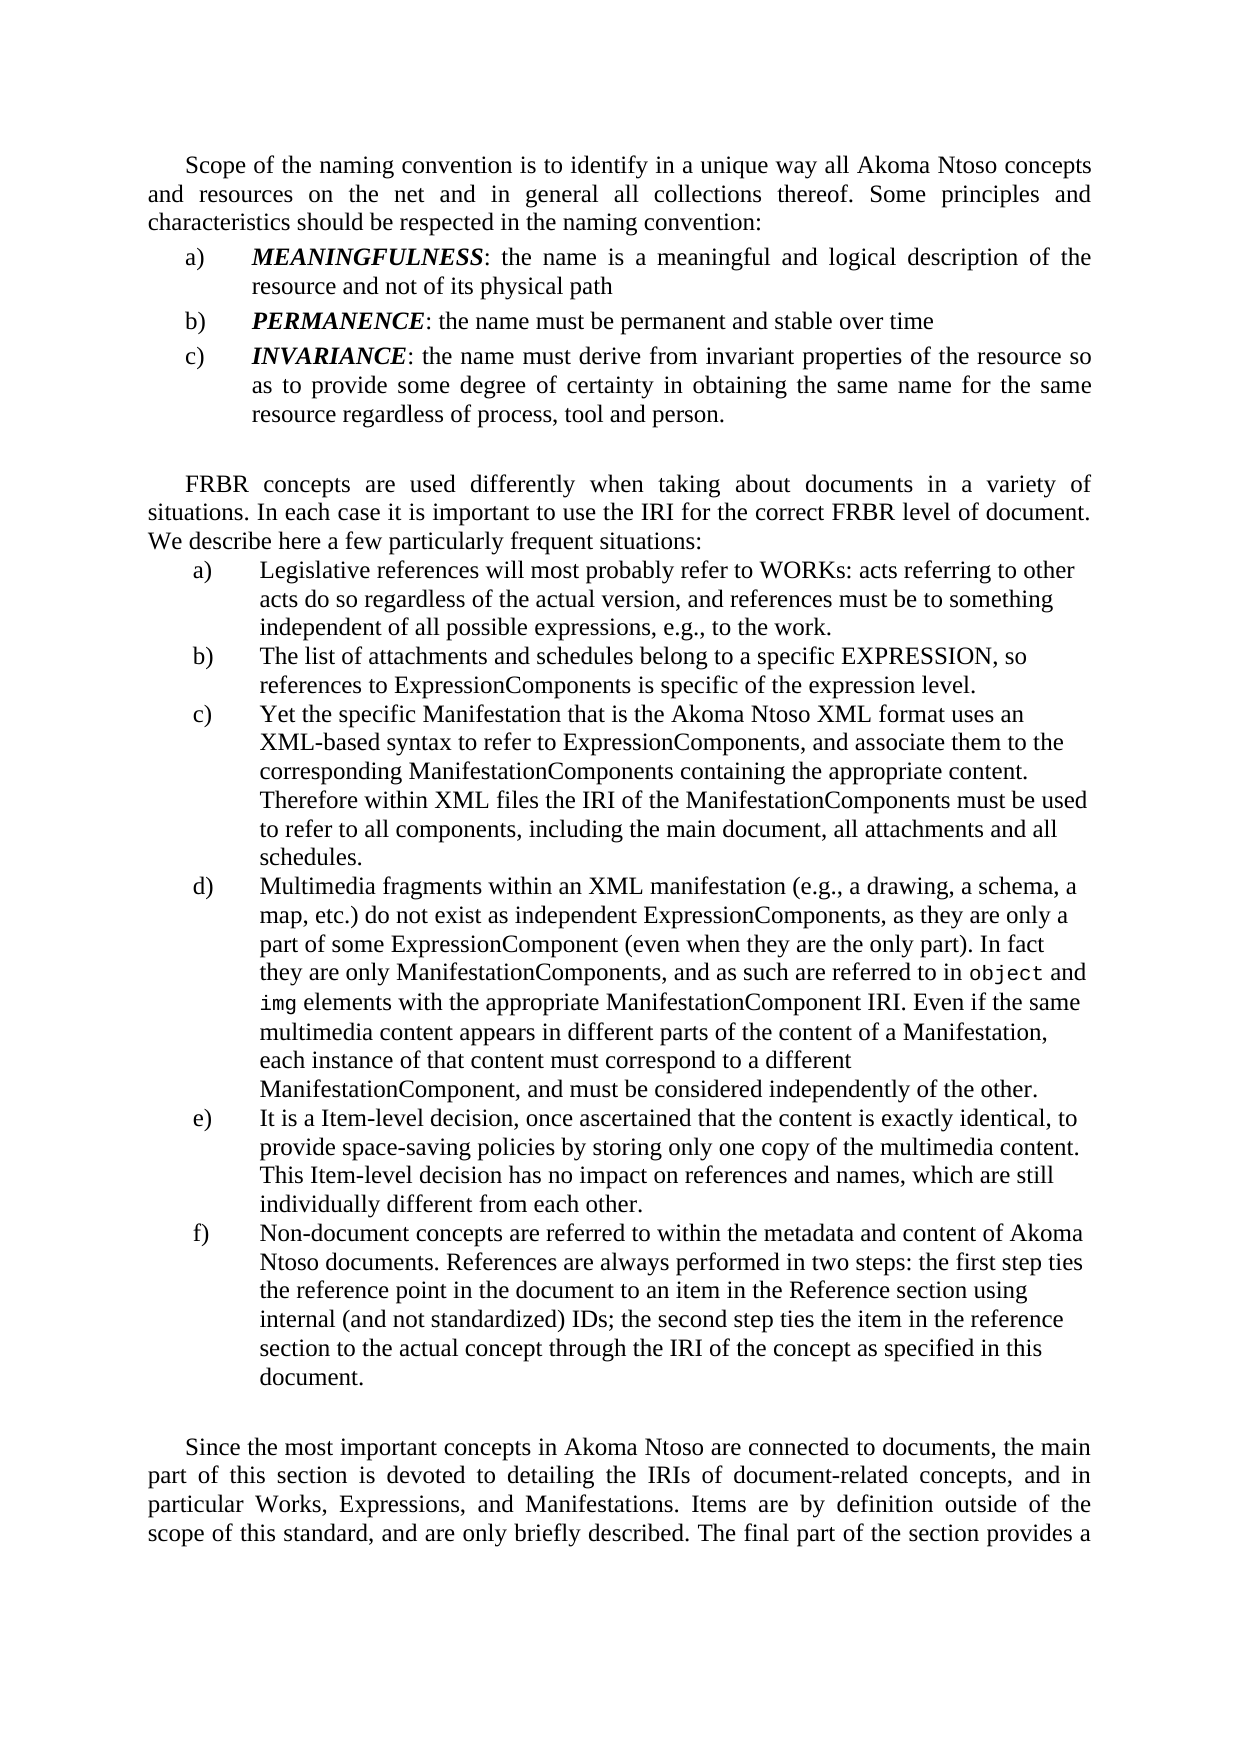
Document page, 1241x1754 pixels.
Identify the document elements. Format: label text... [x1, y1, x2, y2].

text FRBR concepts are used differently when taking about documents in a variety of situations. In each case it is important to use the IRI for the correct FRBR level of document. We describe here a few particularly frequent situations: [148, 469, 1092, 555]
list MEANINGFULNESS: the name is a meaningful and logical description of the resource and not of its physical path [185, 242, 1092, 300]
list PERMANENCE: the name must be permanent and stable over time [185, 306, 1092, 335]
list Non-document concepts are referred to within the metadata and content of Akoma Ntoso documents. References are always performed in two steps: the first step ties the reference point in the document to an item in the Reference section using internal (and not standardized) IDs; the second step ties the item in the reference section to the actual concept through the IRI of the concept as specified in this document. [193, 1218, 1092, 1390]
text Since the most important concepts in Akoma Ntoso are connected to documents, the main part of this section is devoted to detailing the IRIs of document-related concepts, and in particular Works, Expressions, and Manifestations. Items are by definition outside of the scope of this standard, and are only briefly described. The final part of the section provides a [148, 1432, 1092, 1547]
list Multimedia fragments within an XML manifestation (e.g., a drawing, a schema, a map, etc.) do not exist as independent ExpressionComponents, as they are only a part of some ExpressionComponent (even when they are the only part). In fact they are only ManifestationComponents, and as such are referred to in object and img elements with the appropriate ManifestationComponent IRI. Even if the same multimedia content appears in different parts of the content of a Manifestation, each instance of that content must correspond to a different ManifestationComponent, and must be considered independently of the other. [193, 871, 1092, 1103]
list Yet the specific Manifestation that is the Akoma Ntoso XML format uses an XML-based syntax to refer to ExpressionComponents, and associate them to the corresponding ManifestationComponents containing the appropriate content. Therefore within XML files the IRI of the ManifestationComponents must be used to refer to all components, including the main document, all attachments and all schedules. [193, 699, 1092, 871]
text Scope of the naming convention is to identify in a unique way all Akoma Ntoso concepts and resources on the net and in general all collections thereof. Some principles and characteristics should be respected in the naming convention: [148, 150, 1092, 236]
list INVARIANCE: the name must derive from invariant properties of the resource so as to provide some degree of certainty in obtaining the same name for the same resource regardless of process, tool and person. [185, 341, 1092, 427]
list The list of attachments and schedules belong to a specific EXPRESSION, so references to ExpressionComponents is specific of the expression level. [193, 641, 1092, 699]
list Legislative references will most probably refer to WORKs: acts referring to other acts do so regardless of the actual version, and references must be to something independent of all possible expressions, e.g., to the work. [193, 555, 1092, 641]
list It is a Item-level decision, once ascertained that the content is exactly identical, to provide space-saving policies by storing only one copy of the multimedia content. This Item-level decision has no impact on references and names, which are still individually different from each other. [193, 1103, 1092, 1218]
